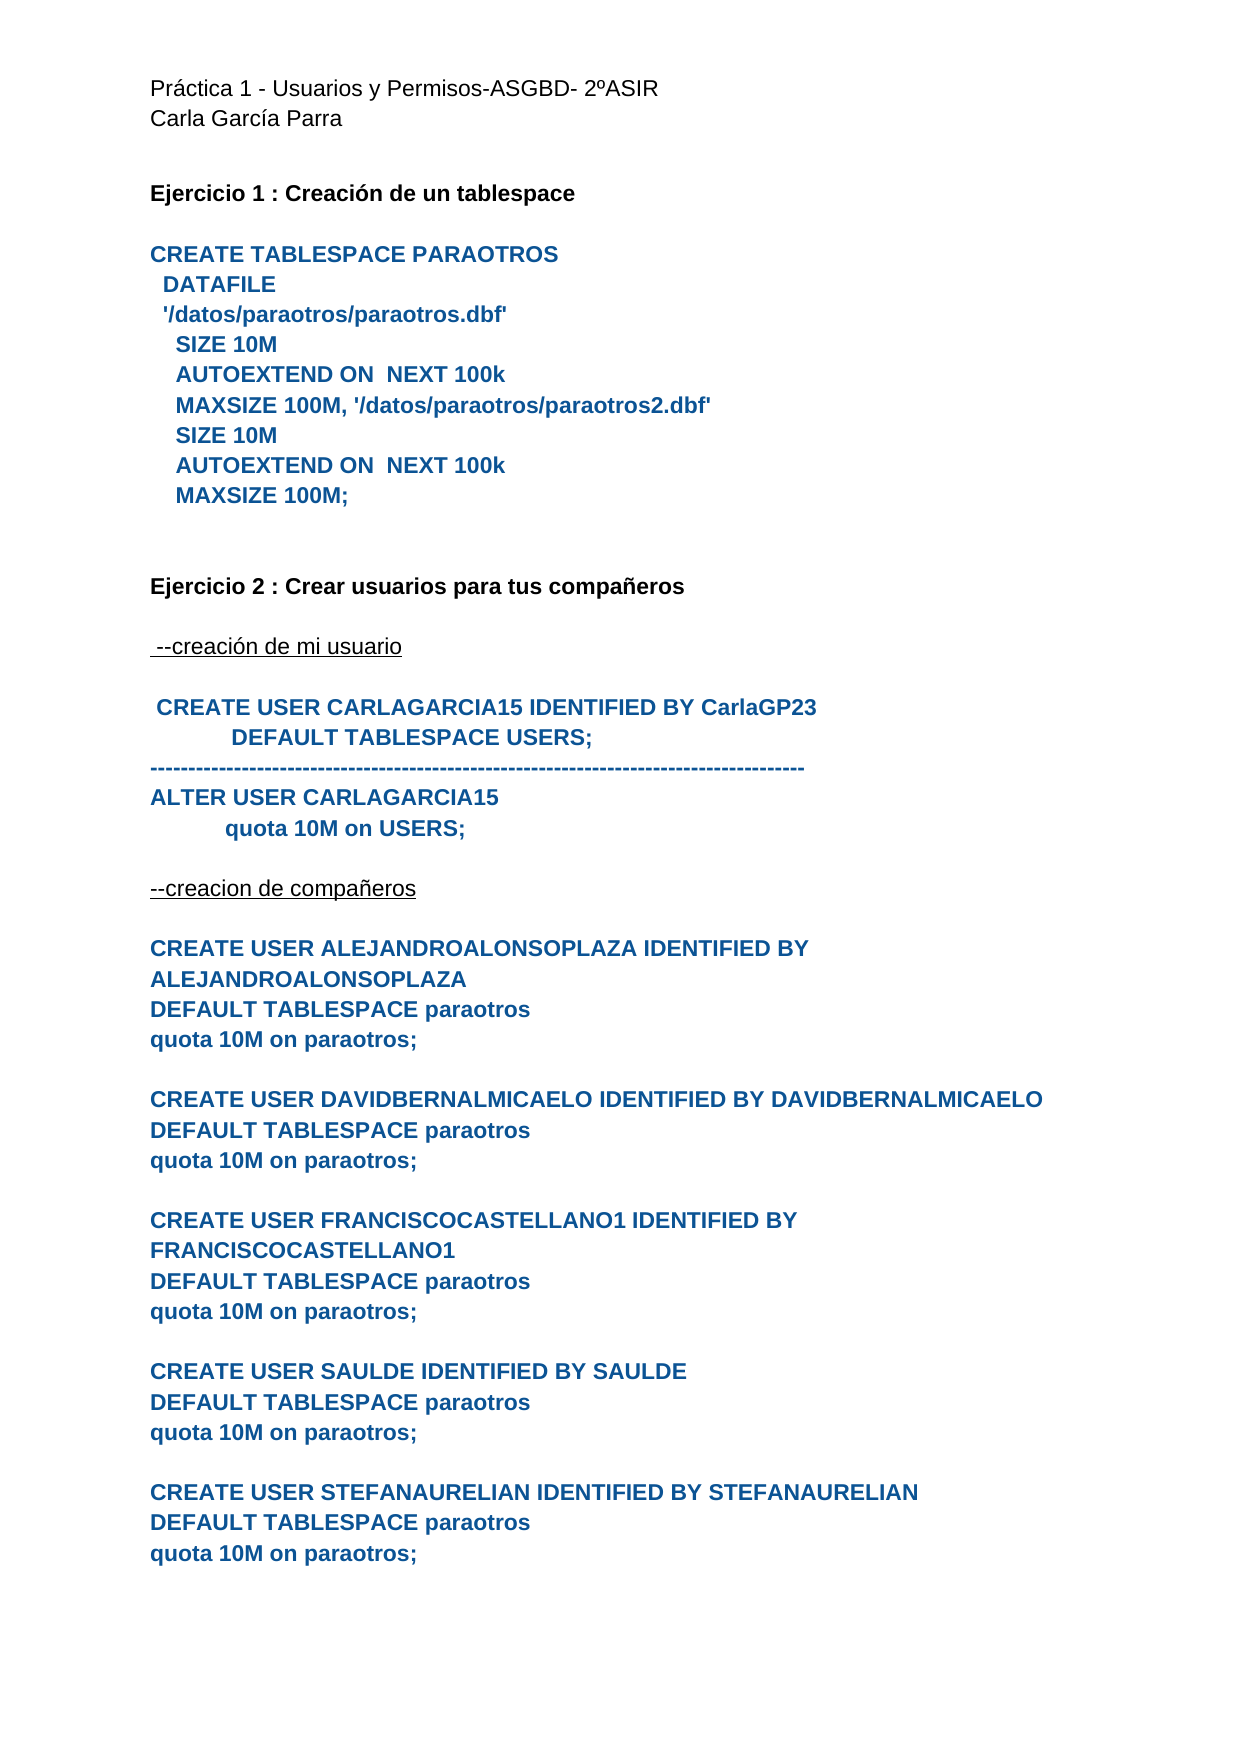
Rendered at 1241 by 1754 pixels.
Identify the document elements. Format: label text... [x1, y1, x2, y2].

text Ejercicio 1 : Creación de un tablespace [150, 180, 1090, 207]
text AUTOEXTEND ON NEXT 100k [150, 452, 1090, 478]
text SIZE 10M [150, 422, 1090, 448]
text CREATE USER ALEJANDROALONSOPLAZA IDENTIFIED BY ALEJANDROALONSOPLAZA [150, 935, 1090, 992]
text quota 10M on paraotros; [150, 1026, 1090, 1052]
text SIZE 10M [150, 331, 1090, 358]
text DEFAULT TABLESPACE paraotros [150, 1388, 1090, 1415]
text CREATE TABLESPACE PARAOTROS [150, 241, 1090, 267]
text MAXSIZE 100M, '/datos/paraotros/paraotros2.dbf' [150, 392, 1090, 418]
text DEFAULT TABLESPACE paraotros [150, 996, 1090, 1022]
text quota 10M on paraotros; [150, 1298, 1090, 1324]
text --creación de mi usuario [150, 633, 1090, 660]
text CREATE USER FRANCISCOCASTELLANO1 IDENTIFIED BY FRANCISCOCASTELLANO1 [150, 1207, 1090, 1264]
text quota 10M on paraotros; [150, 1419, 1090, 1445]
text quota 10M on paraotros; [150, 1147, 1090, 1173]
text --creacion de compañeros [150, 875, 1090, 901]
text MAXSIZE 100M; [150, 482, 1090, 509]
text DEFAULT TABLESPACE paraotros [150, 1509, 1090, 1536]
text CREATE USER DAVIDBERNALMICAELO IDENTIFIED BY DAVIDBERNALMICAELO [150, 1086, 1090, 1113]
text quota 10M on paraotros; [150, 1539, 1090, 1566]
text quota 10M on USERS; [150, 814, 1090, 841]
text '/datos/paraotros/paraotros.dbf' [150, 301, 1090, 327]
text CREATE USER SAULDE IDENTIFIED BY SAULDE [150, 1358, 1090, 1385]
text AUTOEXTEND ON NEXT 100k [150, 361, 1090, 388]
text CREATE USER STEFANAURELIAN IDENTIFIED BY STEFANAURELIAN [150, 1479, 1090, 1506]
text DEFAULT TABLESPACE paraotros [150, 1117, 1090, 1143]
text CREATE USER CARLAGARCIA15 IDENTIFIED BY CarlaGP23 [150, 694, 1090, 720]
text DEFAULT TABLESPACE paraotros [150, 1268, 1090, 1294]
text Ejercicio 2 : Crear usuarios para tus compañeros [150, 573, 1090, 599]
text ALTER USER CARLAGARCIA15 [150, 784, 1090, 811]
text DATAFILE [150, 271, 1090, 297]
text DEFAULT TABLESPACE USERS; [150, 724, 1090, 750]
text -------------------------------------------------------------------------------------- [150, 754, 1090, 781]
